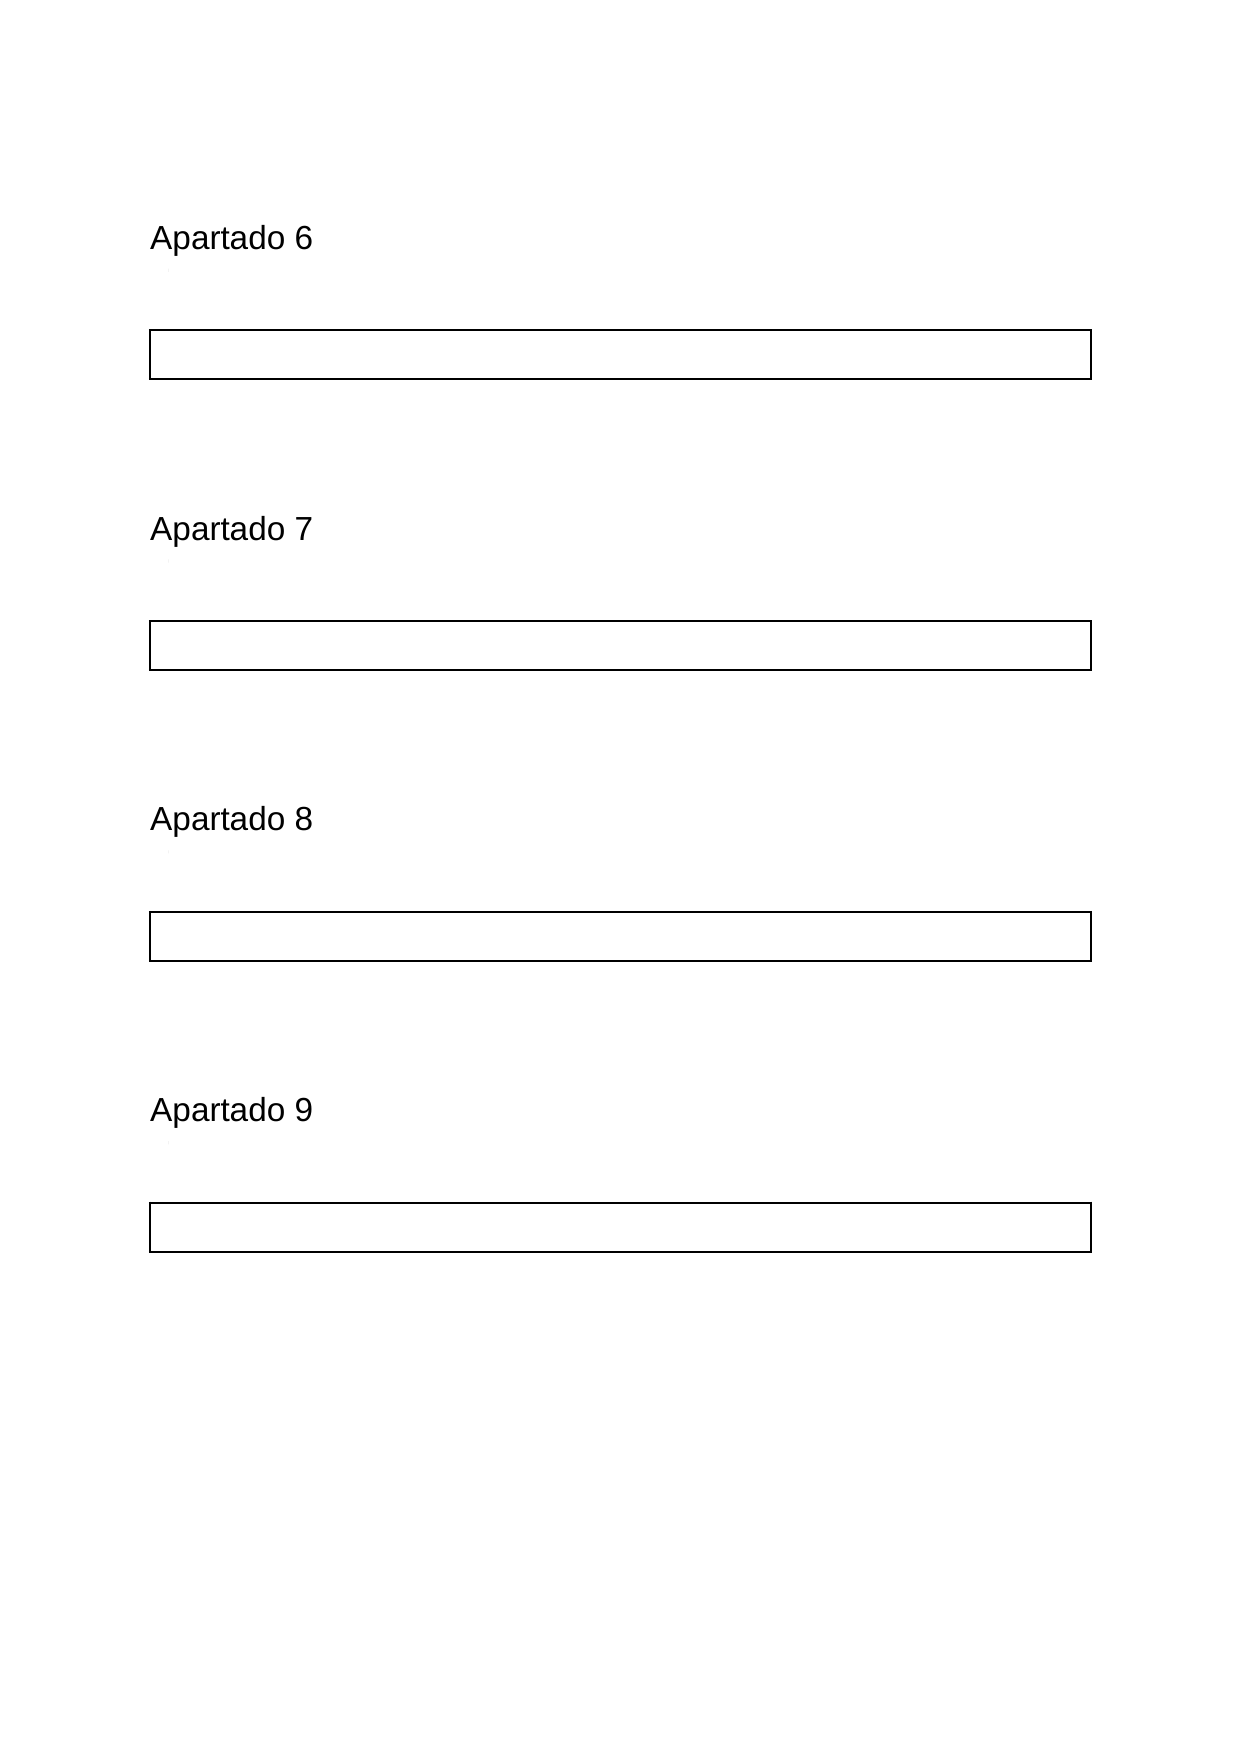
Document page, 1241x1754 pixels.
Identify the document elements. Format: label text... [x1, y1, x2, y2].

table_header [151, 1204, 1090, 1251]
subtitle Apartado 8 [150, 799, 1090, 838]
subtitle Apartado 7 [150, 508, 1090, 547]
subtitle Apartado 9 [150, 1090, 1090, 1129]
subtitle Apartado 6 [150, 218, 1090, 256]
table_header [151, 913, 1090, 960]
table_header [151, 331, 1090, 378]
table_header [151, 622, 1090, 669]
